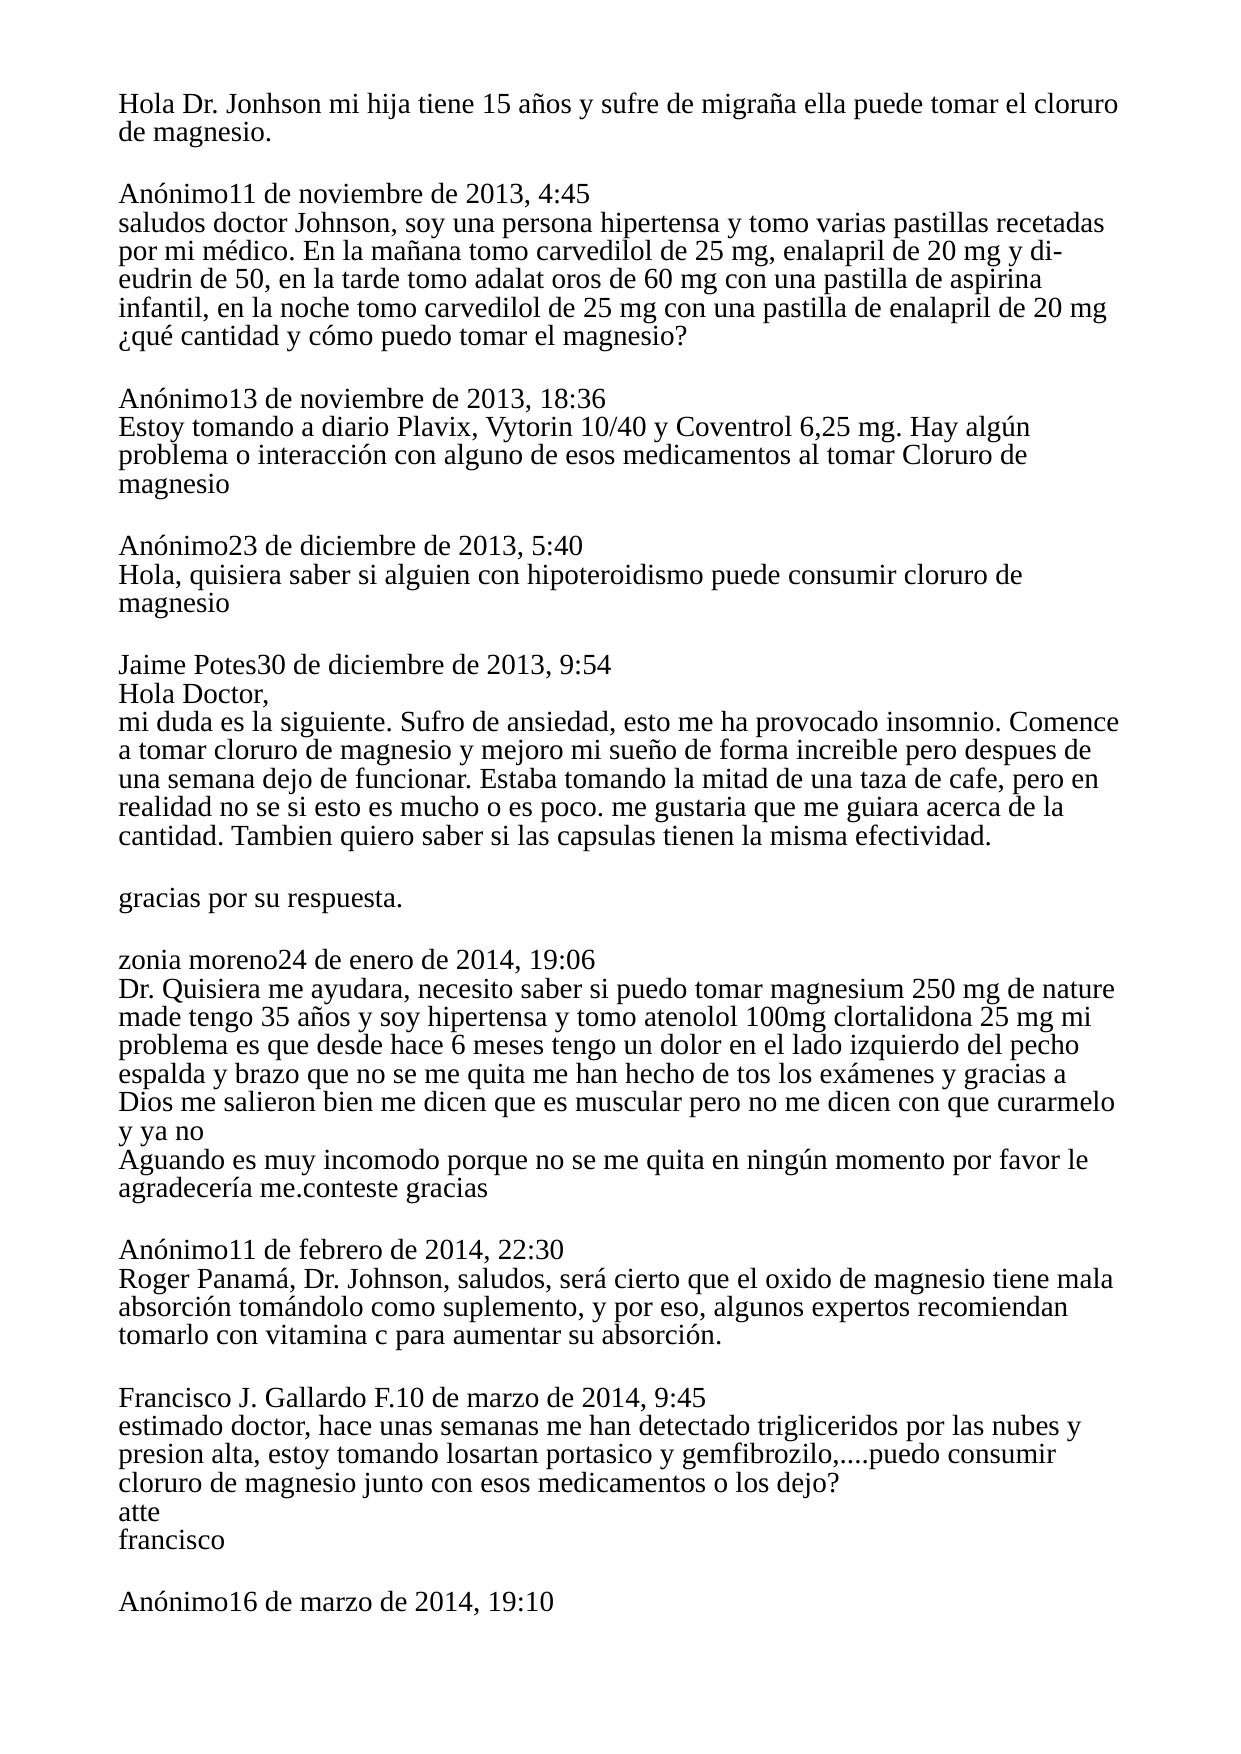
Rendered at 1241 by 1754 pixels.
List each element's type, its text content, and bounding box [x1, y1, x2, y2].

text gracias por su respuesta. [118, 885, 1122, 913]
text francisco [118, 1527, 1122, 1555]
text saludos doctor Johnson, soy una persona hipertensa y tomo varias pastillas recetadas por mi médico. En la mañana tomo carvedilol de 25 mg, enalapril de 20 mg y di-eudrin de 50, en la tarde tomo adalat oros de 60 mg con una pastilla de aspirina infantil, en la noche tomo carvedilol de 25 mg con una pastilla de enalapril de 20 mg ¿qué cantidad y cómo puedo tomar el magnesio? [118, 209, 1122, 352]
text Hola Doctor, [118, 680, 1122, 709]
text Anónimo11 de noviembre de 2013, 4:45 [118, 181, 1122, 209]
text Dr. Quisiera me ayudara, necesito saber si puedo tomar magnesium 250 mg de nature made tengo 35 años y soy hipertensa y tomo atenolol 100mg clortalidona 25 mg mi problema es que desde hace 6 meses tengo un dolor en el lado izquierdo del pecho espalda y brazo que no se me quita me han hecho de tos los exámenes y gracias a Dios me salieron bien me dicen que es muscular pero no me dicen con que curarmelo y ya no [118, 975, 1122, 1146]
text atte [118, 1498, 1122, 1527]
text zonia moreno24 de enero de 2014, 19:06 [118, 947, 1122, 975]
text estimado doctor, hace unas semanas me han detectado trigliceridos por las nubes y presion alta, estoy tomando losartan portasico y gemfibrozilo,....puedo consumir cloruro de magnesio junto con esos medicamentos o los dejo? [118, 1413, 1122, 1498]
text mi duda es la siguiente. Sufro de ansiedad, esto me ha provocado insomnio. Comence a tomar cloruro de magnesio y mejoro mi sueño de forma increible pero despues de una semana dejo de funcionar. Estaba tomando la mitad de una taza de cafe, pero en realidad no se si esto es mucho o es poco. me gustaria que me guiara acerca de la cantidad. Tambien quiero saber si las capsulas tienen la misma efectividad. [118, 709, 1122, 851]
text Anónimo23 de diciembre de 2013, 5:40 [118, 533, 1122, 561]
text Anónimo13 de noviembre de 2013, 18:36 [118, 385, 1122, 414]
text Anónimo16 de marzo de 2014, 19:10 [118, 1589, 1122, 1617]
text Roger Panamá, Dr. Johnson, saludos, será cierto que el oxido de magnesio tiene mala absorción tomándolo como suplemento, y por eso, algunos expertos recomiendan tomarlo con vitamina c para aumentar su absorción. [118, 1265, 1122, 1351]
text Anónimo11 de febrero de 2014, 22:30 [118, 1237, 1122, 1265]
text Estoy tomando a diario Plavix, Vytorin 10/40 y Coventrol 6,25 mg. Hay algún problema o interacción con alguno de esos medicamentos al tomar Cloruro de magnesio [118, 414, 1122, 499]
text Hola Dr. Jonhson mi hija tiene 15 años y sufre de migraña ella puede tomar el cloruro de magnesio. [118, 90, 1122, 147]
text Aguando es muy incomodo porque no se me quita en ningún momento por favor le agradecería me.conteste gracias [118, 1146, 1122, 1203]
text Jaime Potes30 de diciembre de 2013, 9:54 [118, 652, 1122, 680]
text Francisco J. Gallardo F.10 de marzo de 2014, 9:45 [118, 1384, 1122, 1413]
text Hola, quisiera saber si alguien con hipoteroidismo puede consumir cloruro de magnesio [118, 561, 1122, 618]
